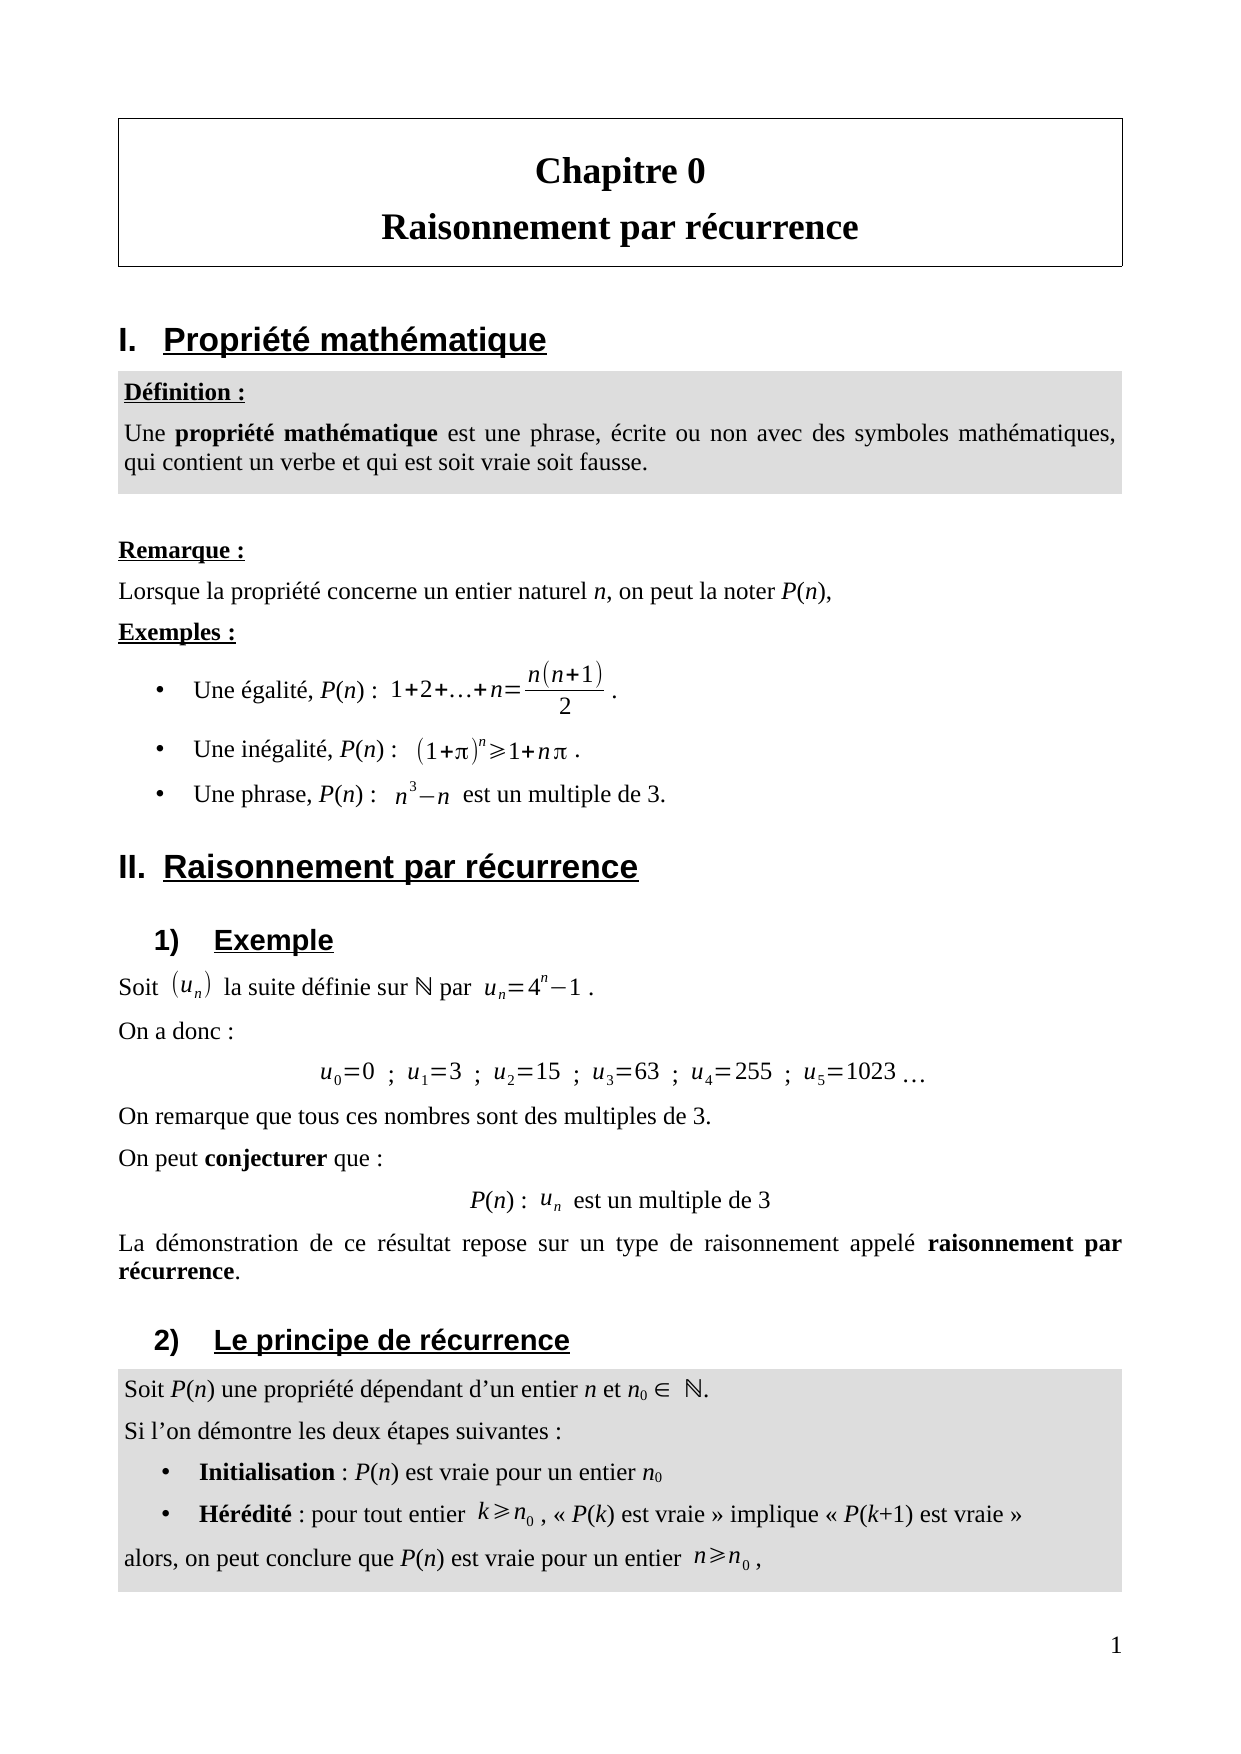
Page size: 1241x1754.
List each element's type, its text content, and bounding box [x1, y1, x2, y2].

text La démonstration de ce résultat repose sur un type de raisonnement appelé raisonnement par récurrence. [118, 1228, 1122, 1285]
text Remarque : [118, 535, 1122, 564]
text On peut conjecturer que : [118, 1143, 1122, 1171]
list Une égalité, P(n) : . [156, 659, 1122, 720]
subtitle Le principe de récurrence [153, 1323, 1122, 1356]
subtitle Exemple [153, 923, 1122, 956]
list Une phrase, P(n) : est un multiple de 3. [156, 778, 1122, 809]
text Lorsque la propriété concerne un entier naturel n, on peut la noter P(n), [118, 576, 1122, 605]
text Exemples : [118, 617, 1122, 646]
table_header Soit P(n) une propriété dépendant d’un entier n et n0 ∈ ℕ. Si l’on démontre les deux étapes suivantes : Initialisation : P(n) est vraie pour un entier n0 Hérédité : pour tout entier , « P(k) est vraie » implique « P(k+1) est vraie » alors, on peut conclure que P(n) est vraie pour un entier , [118, 1369, 1122, 1592]
list Une inégalité, P(n) : . [156, 732, 1122, 765]
table_header Chapitre 0 Raisonnement par récurrence [119, 119, 1122, 266]
subtitle Raisonnement par récurrence [118, 846, 1122, 885]
text On remarque que tous ces nombres sont des multiples de 3. [118, 1101, 1122, 1130]
subtitle Propriété mathématique [118, 320, 1122, 358]
text ; ; ; ; ; … [118, 1057, 1122, 1089]
text P(n) : est un multiple de 3 [118, 1184, 1122, 1215]
table_header Définition : Une propriété mathématique est une phrase, écrite ou non avec des symboles mathématiques, qui contient un verbe et qui est soit vraie soit fausse. [118, 371, 1122, 494]
text On a donc : [118, 1016, 1122, 1045]
text Soit la suite définie sur ℕ par . [118, 969, 1122, 1004]
